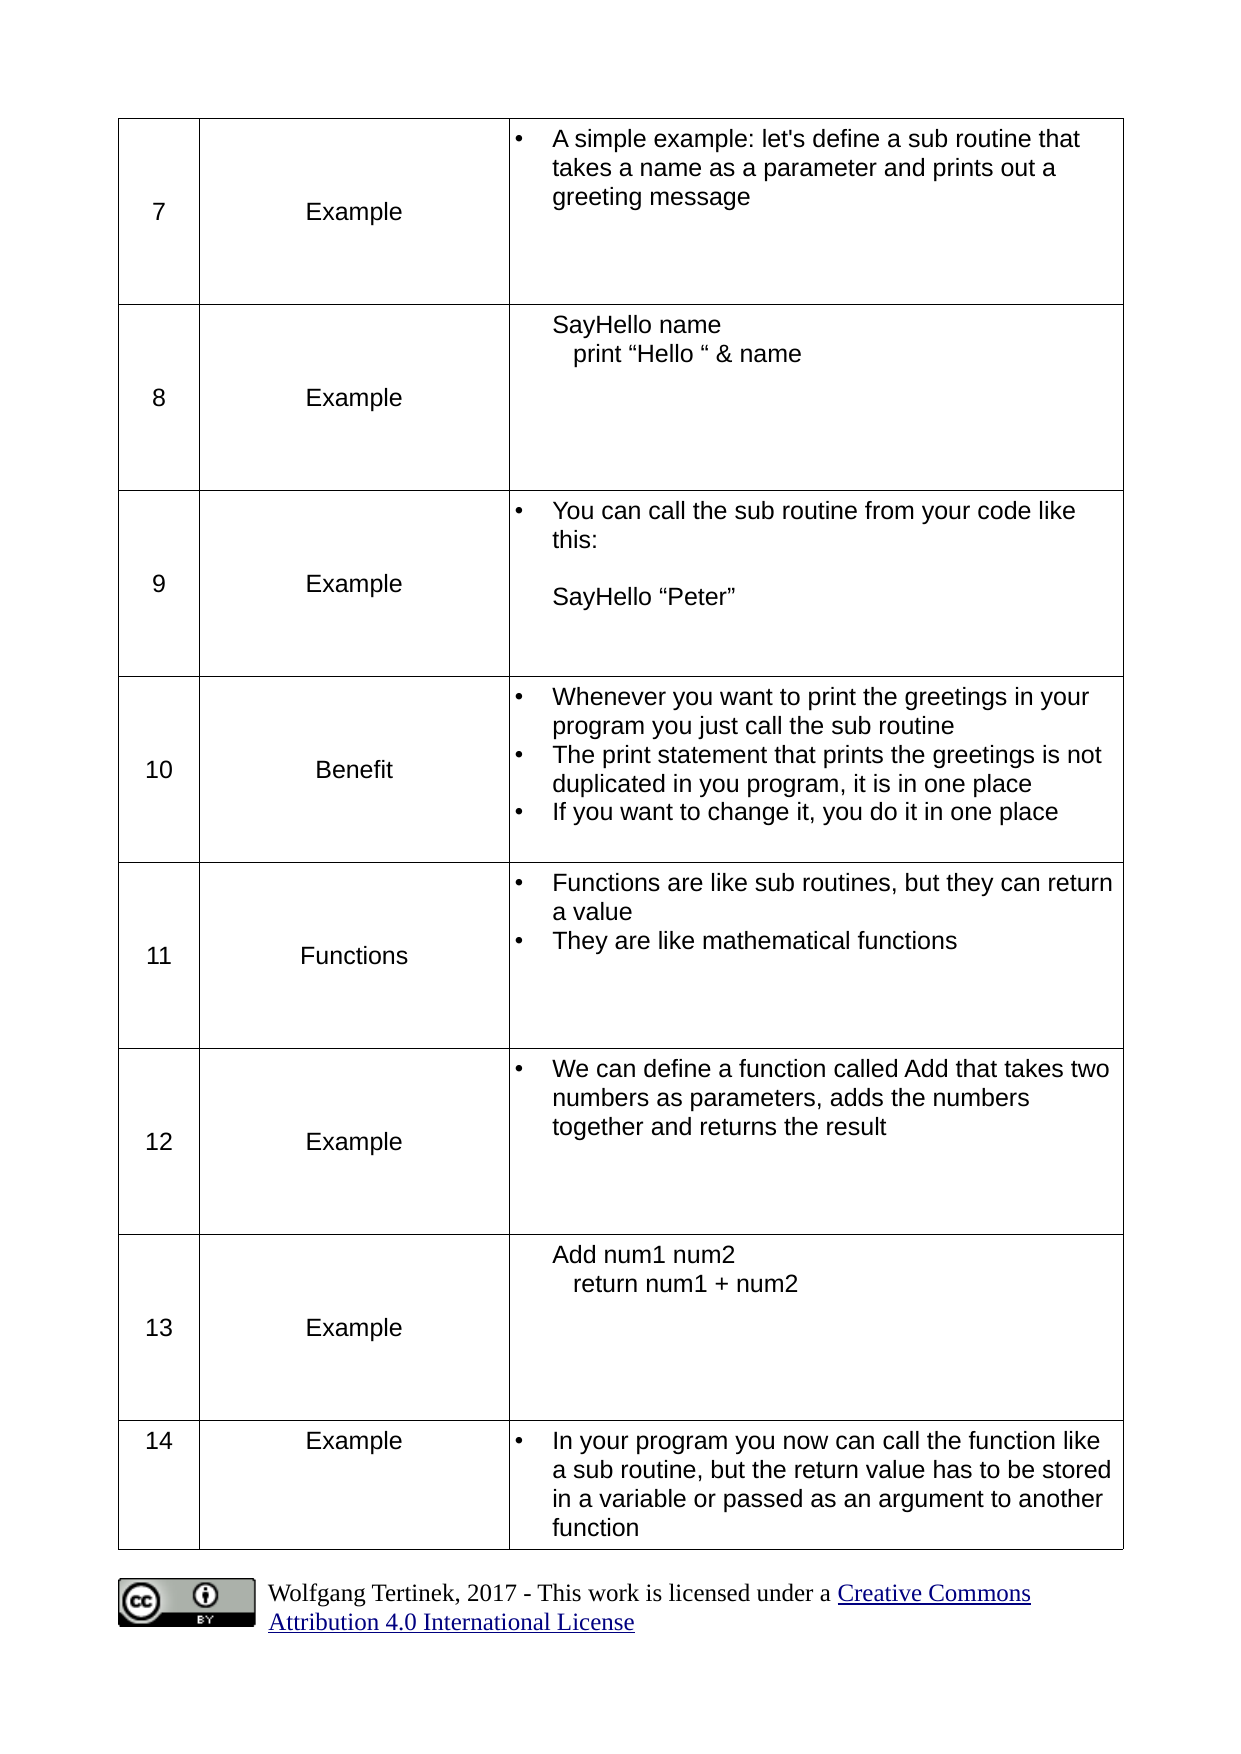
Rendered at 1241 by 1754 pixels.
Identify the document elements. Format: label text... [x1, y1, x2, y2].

table_cell Example [200, 491, 509, 676]
table_cell Example [200, 1235, 509, 1420]
table_cell Benefit [200, 677, 509, 862]
table_cell 12 [119, 1049, 199, 1234]
table_cell We can define a function called Add that takes two numbers as parameters, adds the numbers together and returns the result [510, 1049, 1123, 1234]
table_cell Whenever you want to print the greetings in your program you just call the sub routine The print statement that prints the greetings is not duplicated in you program, it is in one place If you want to change it, you do it in one place [510, 677, 1123, 862]
table_cell Example [200, 1421, 509, 1549]
table_cell 13 [119, 1235, 199, 1420]
table_cell Example [200, 119, 509, 304]
table_cell You can call the sub routine from your code like this: SayHello “Peter” [510, 491, 1123, 676]
table_cell 10 [119, 677, 199, 862]
table_cell Example [200, 305, 509, 490]
table_cell 7 [119, 119, 199, 304]
table_cell SayHello name print “Hello “ & name [510, 305, 1123, 490]
picture [118, 1578, 256, 1627]
table_cell Example [200, 1049, 509, 1234]
table_cell Add num1 num2 return num1 + num2 [510, 1235, 1123, 1420]
table_cell A simple example: let's define a sub routine that takes a name as a parameter and prints out a greeting message [510, 119, 1123, 304]
table_cell 8 [119, 305, 199, 490]
table_cell 14 [119, 1421, 199, 1549]
table_cell 11 [119, 863, 199, 1048]
table_cell In your program you now can call the function like a sub routine, but the return value has to be stored in a variable or passed as an argument to another function [510, 1421, 1123, 1549]
table_cell Functions [200, 863, 509, 1048]
table_cell 9 [119, 491, 199, 676]
table_cell Functions are like sub routines, but they can return a value They are like mathematical functions [510, 863, 1123, 1048]
